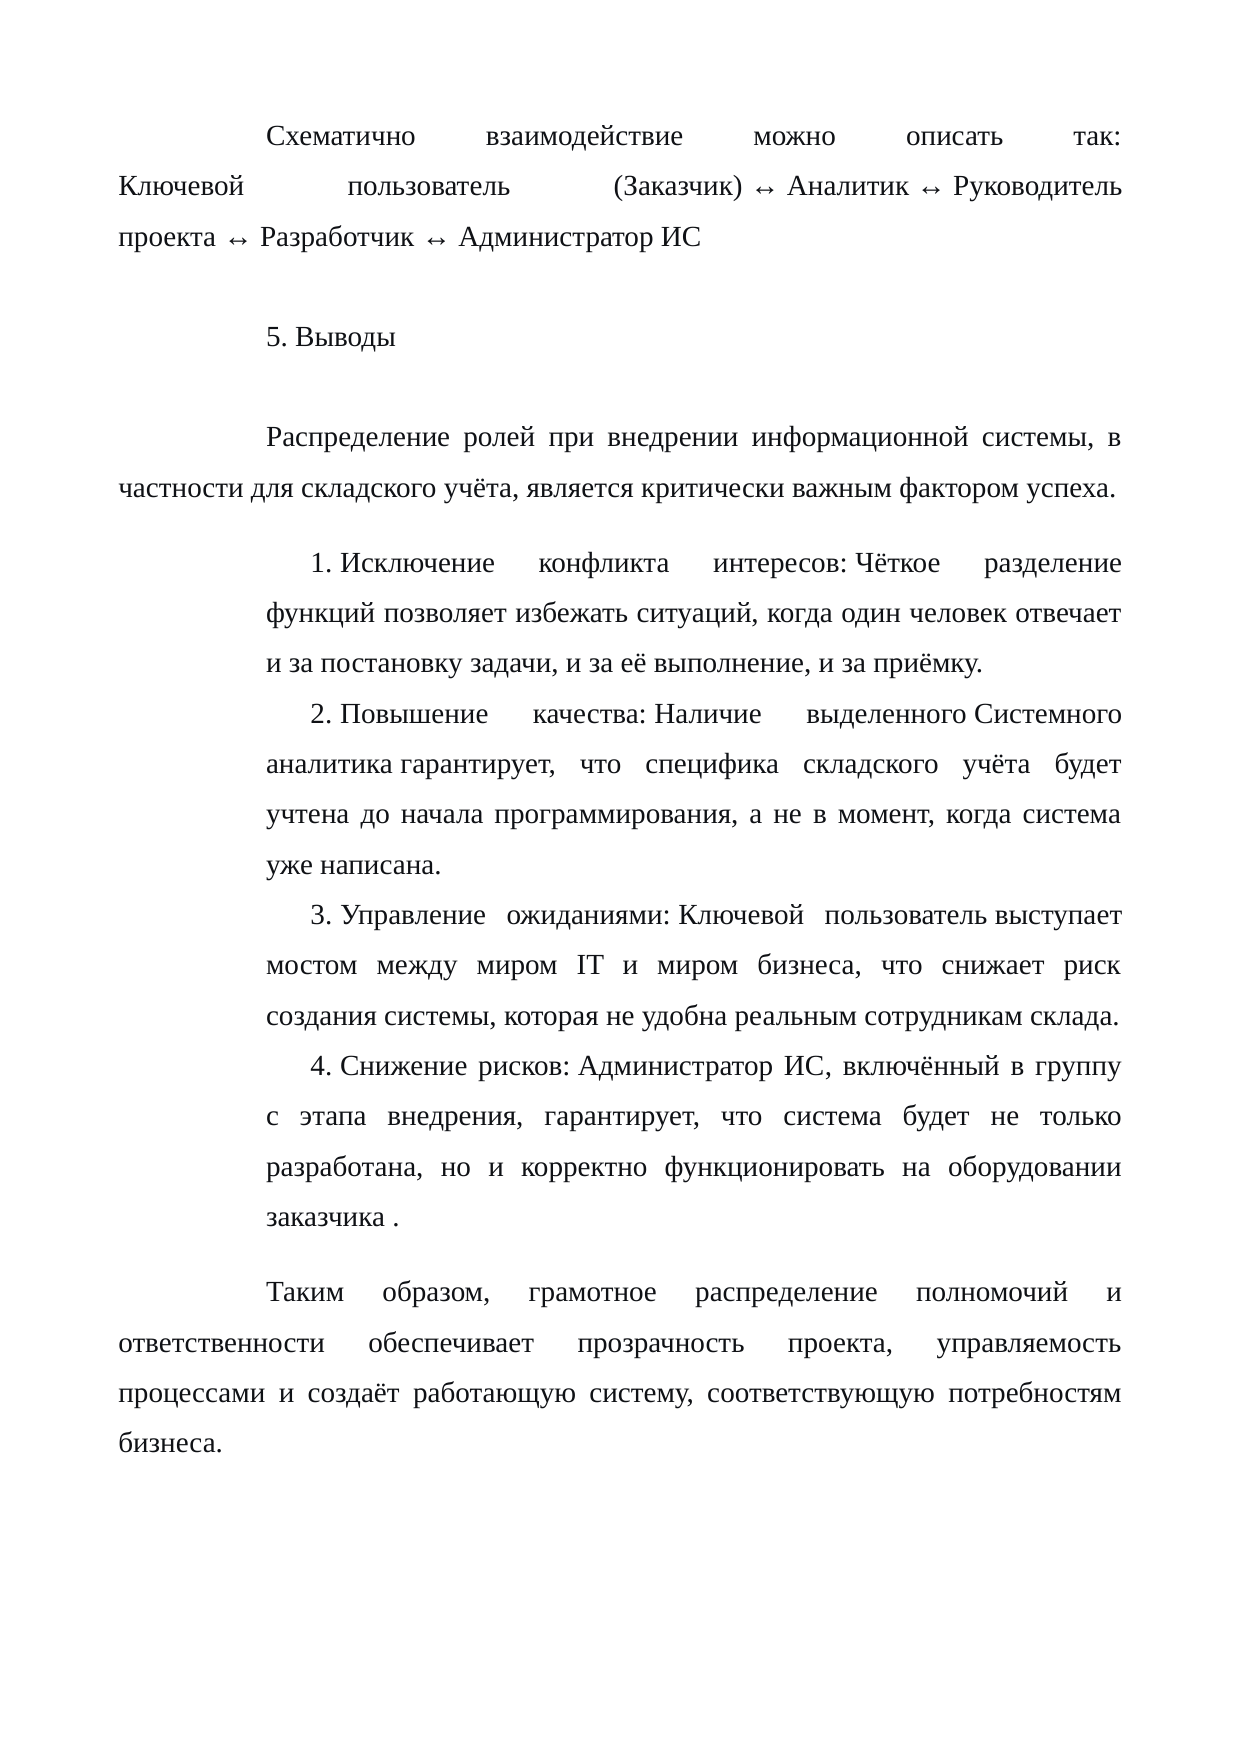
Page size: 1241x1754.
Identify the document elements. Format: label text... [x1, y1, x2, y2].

text Распределение ролей при внедрении информационной системы, в частности для складского учёта, является критически важным фактором успеха. [118, 419, 1122, 503]
list Повышение качества: Наличие выделенного Системного аналитика гарантирует, что специфика складского учёта будет учтена до начала программирования, а не в момент, когда система уже написана. [236, 696, 1122, 880]
text Схематично взаимодействие можно описать так: Ключевой пользователь (Заказчик) ↔ Аналитик ↔ Руководитель проекта ↔ Разработчик ↔ Администратор ИС [118, 118, 1122, 252]
list Снижение рисков: Администратор ИС, включённый в группу с этапа внедрения, гарантирует, что система будет не только разработана, но и корректно функционировать на оборудовании заказчика . [236, 1048, 1122, 1233]
subtitle 5. Выводы [118, 319, 1122, 353]
list Управление ожиданиями: Ключевой пользователь выступает мостом между миром IT и миром бизнеса, что снижает риск создания системы, которая не удобна реальным сотрудникам склада. [236, 897, 1122, 1031]
list Исключение конфликта интересов: Чёткое разделение функций позволяет избежать ситуаций, когда один человек отвечает и за постановку задачи, и за её выполнение, и за приёмку. [236, 545, 1122, 679]
text Таким образом, грамотное распределение полномочий и ответственности обеспечивает прозрачность проекта, управляемость процессами и создаёт работающую систему, соответствующую потребностям бизнеса. [118, 1274, 1122, 1459]
